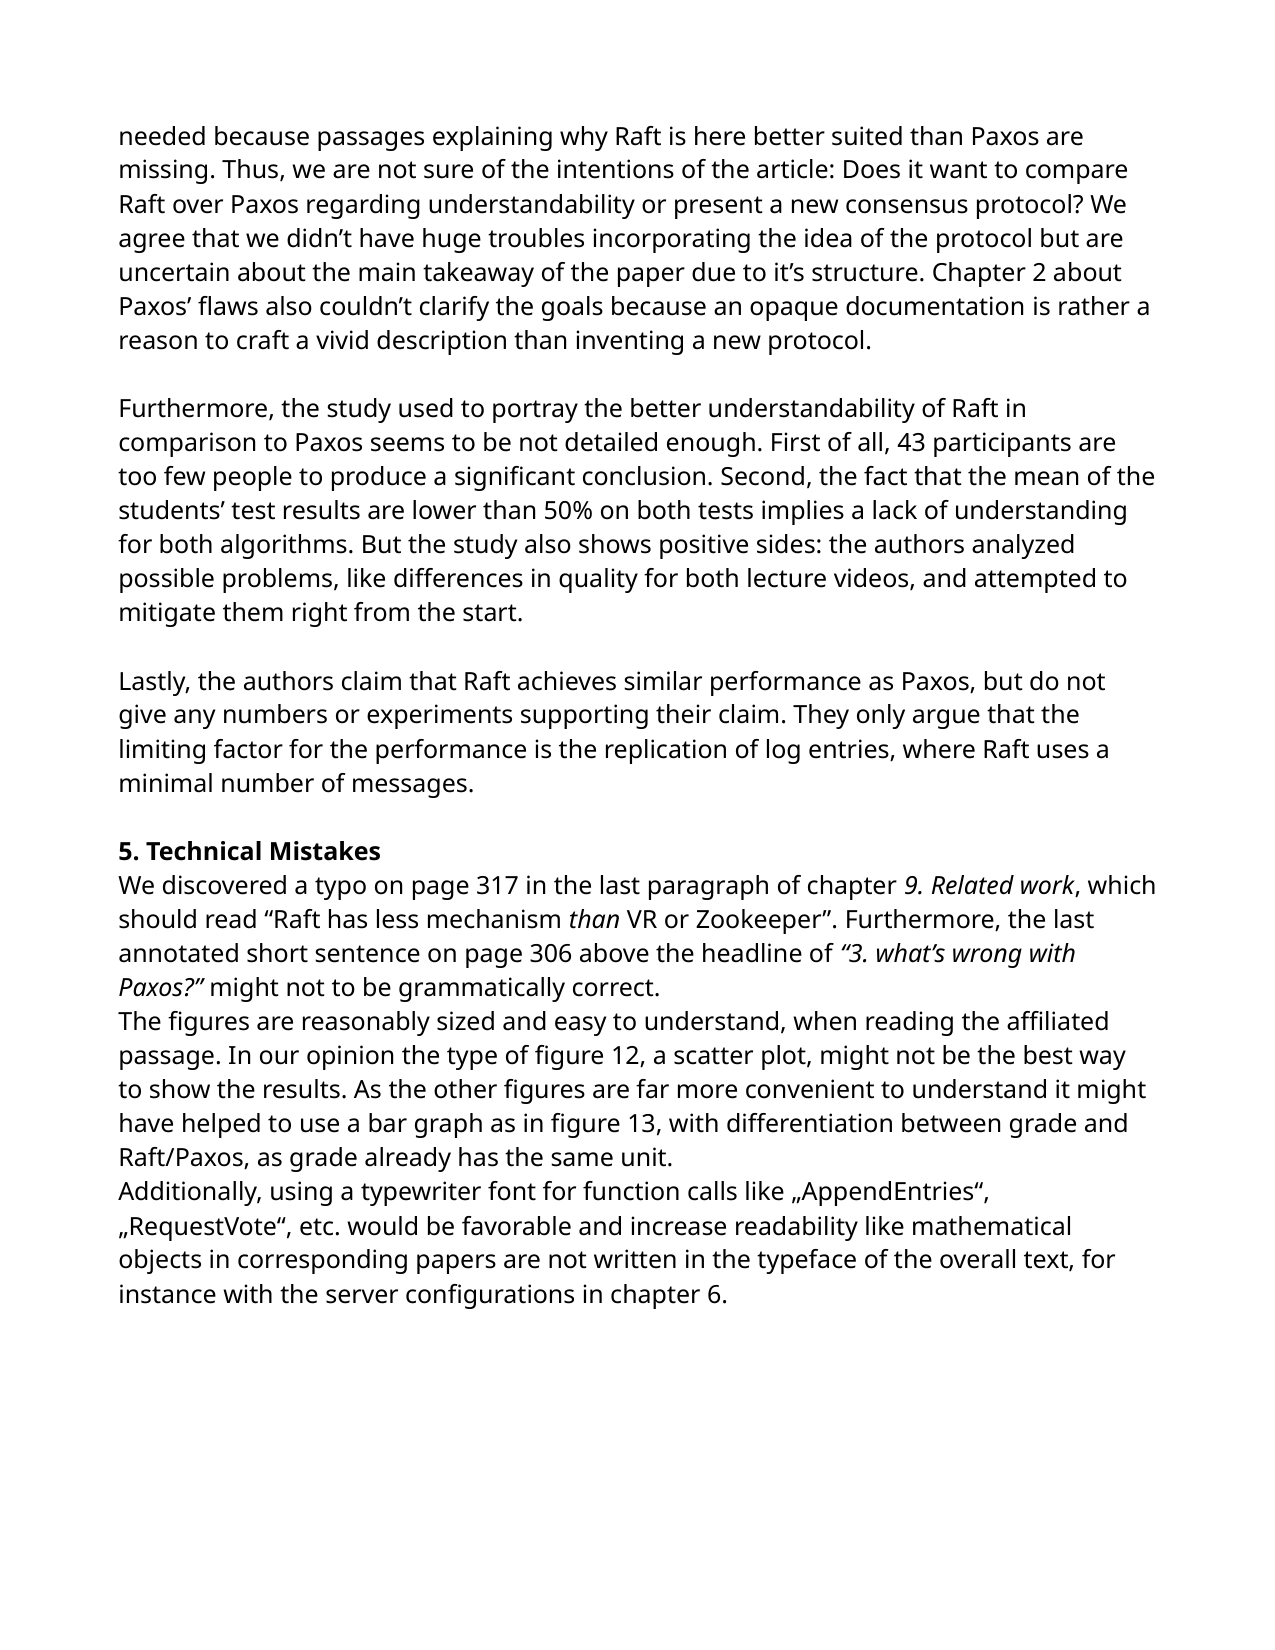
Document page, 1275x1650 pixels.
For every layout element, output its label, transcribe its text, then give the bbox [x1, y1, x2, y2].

text Furthermore, the study used to portray the better understandability of Raft in comparison to Paxos seems to be not detailed enough. First of all, 43 participants are too few people to produce a significant conclusion. Second, the fact that the mean of the students’ test results are lower than 50% on both tests implies a lack of understanding for both algorithms. But the study also shows positive sides: the authors analyzed possible problems, like differences in quality for both lecture videos, and attempted to mitigate them right from the start. [118, 391, 1157, 629]
text The figures are reasonably sized and easy to understand, when reading the affiliated passage. In our opinion the type of figure 12, a scatter plot, might not be the best way to show the results. As the other figures are far more convenient to understand it might have helped to use a bar graph as in figure 13, with differentiation between grade and Raft/Paxos, as grade already has the same unit. Additionally, using a typewriter font for function calls like „AppendEntries“, „RequestVote“, etc. would be favorable and increase readability like mathematical objects in corresponding papers are not written in the typeface of the overall text, for instance with the server configurations in chapter 6. [118, 1004, 1157, 1310]
text 5. Technical Mistakes [118, 833, 1157, 867]
text We discovered a typo on page 317 in the last paragraph of chapter 9. Related work, which should read “Raft has less mechanism than VR or Zookeeper”. Furthermore, the last annotated short sentence on page 306 above the headline of “3. what’s wrong with Paxos?” might not to be grammatically correct. [118, 867, 1157, 1004]
text needed because passages explaining why Raft is here better suited than Paxos are missing. Thus, we are not sure of the intentions of the article: Does it want to compare Raft over Paxos regarding understandability or present a new consensus protocol? We agree that we didn’t have huge troubles incorporating the idea of the protocol but are uncertain about the main takeaway of the paper due to it’s structure. Chapter 2 about Paxos’ flaws also couldn’t clarify the goals because an opaque documentation is rather a reason to craft a vivid description than inventing a new protocol. [118, 118, 1157, 357]
text Lastly, the authors claim that Raft achieves similar performance as Paxos, but do not give any numbers or experiments supporting their claim. They only argue that the limiting factor for the performance is the replication of log entries, where Raft uses a minimal number of messages. [118, 663, 1157, 799]
